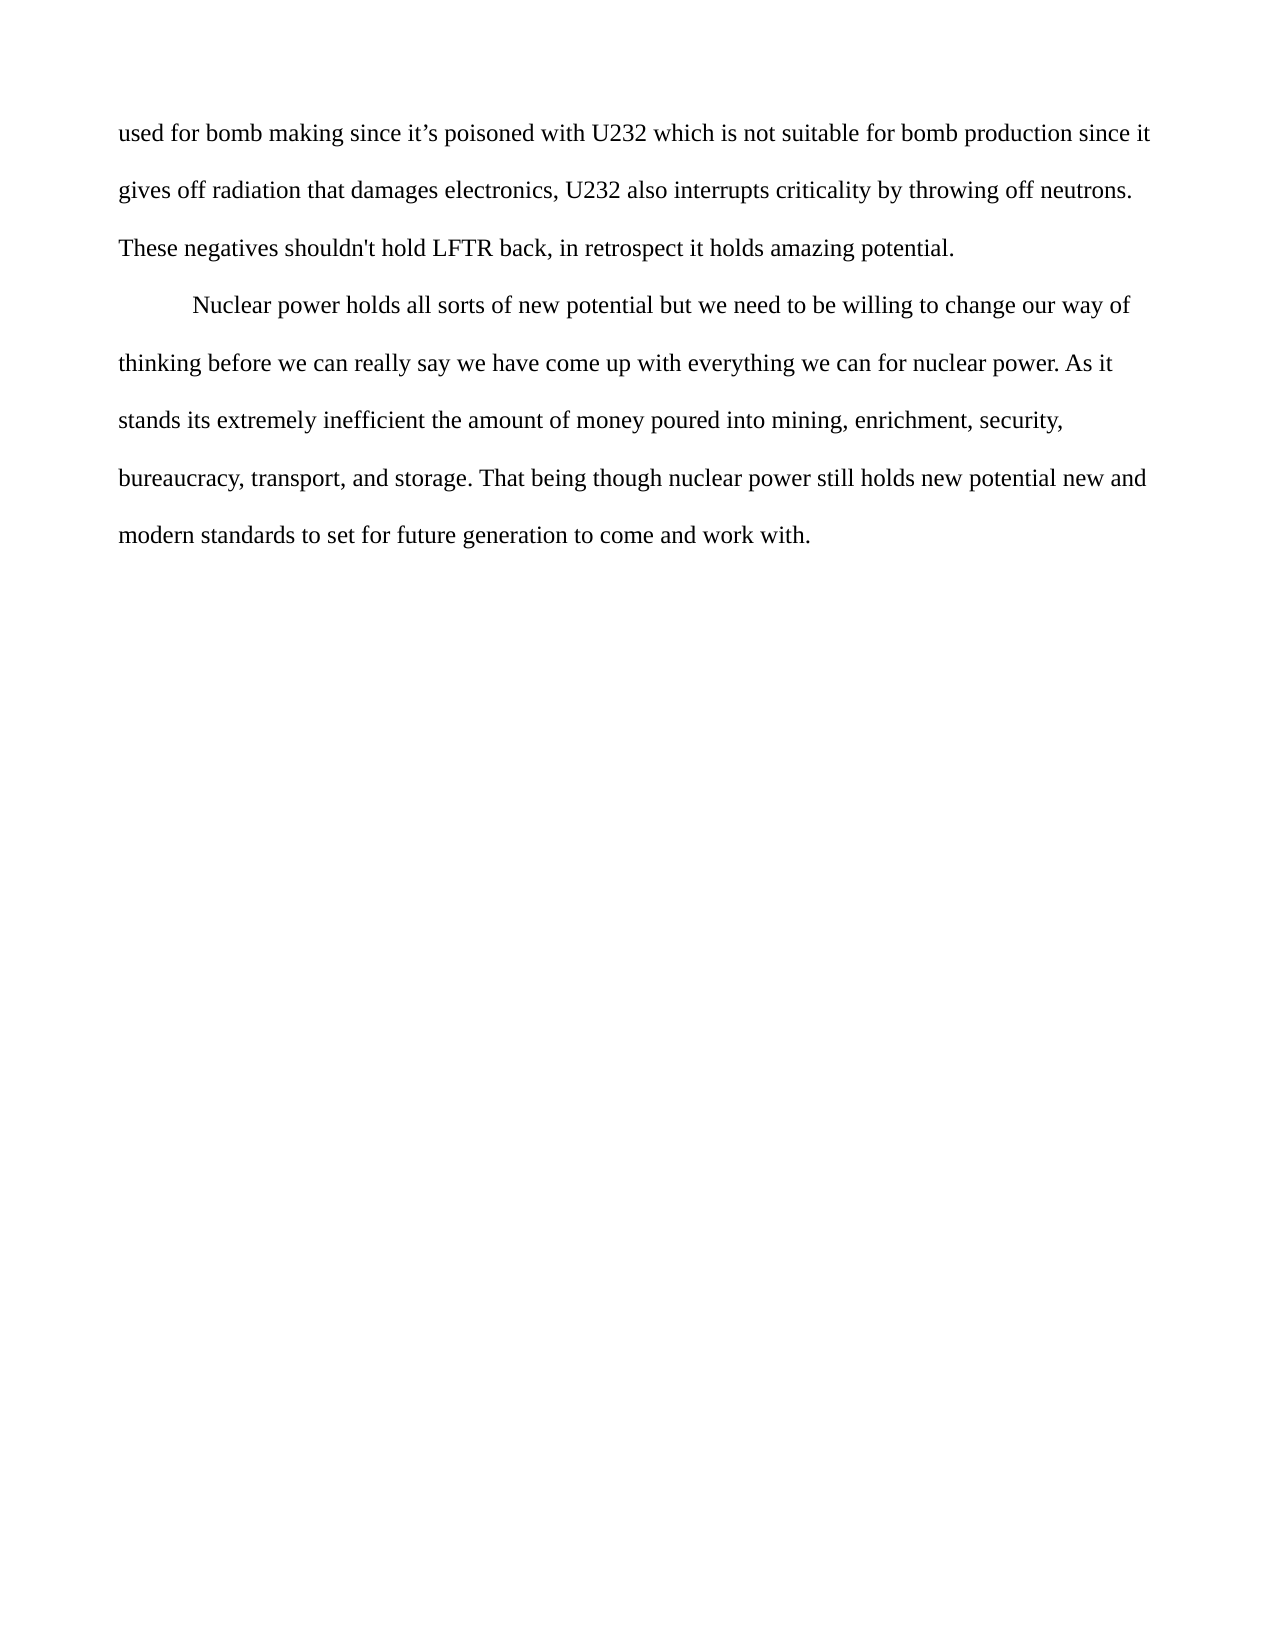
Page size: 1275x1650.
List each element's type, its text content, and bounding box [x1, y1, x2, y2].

text Nuclear power holds all sorts of new potential but we need to be willing to change our way of thinking before we can really say we have come up with everything we can for nuclear power. As it stands its extremely inefficient the amount of money poured into mining, enrichment, security, bureaucracy, transport, and storage. That being though nuclear power still holds new potential new and modern standards to set for future generation to come and work with. [118, 291, 1157, 549]
text used for bomb making since it’s poisoned with U232 which is not suitable for bomb production since it gives off radiation that damages electronics, U232 also interrupts criticality by throwing off neutrons. These negatives shouldn't hold LFTR back, in retrospect it holds amazing potential. [118, 118, 1157, 262]
